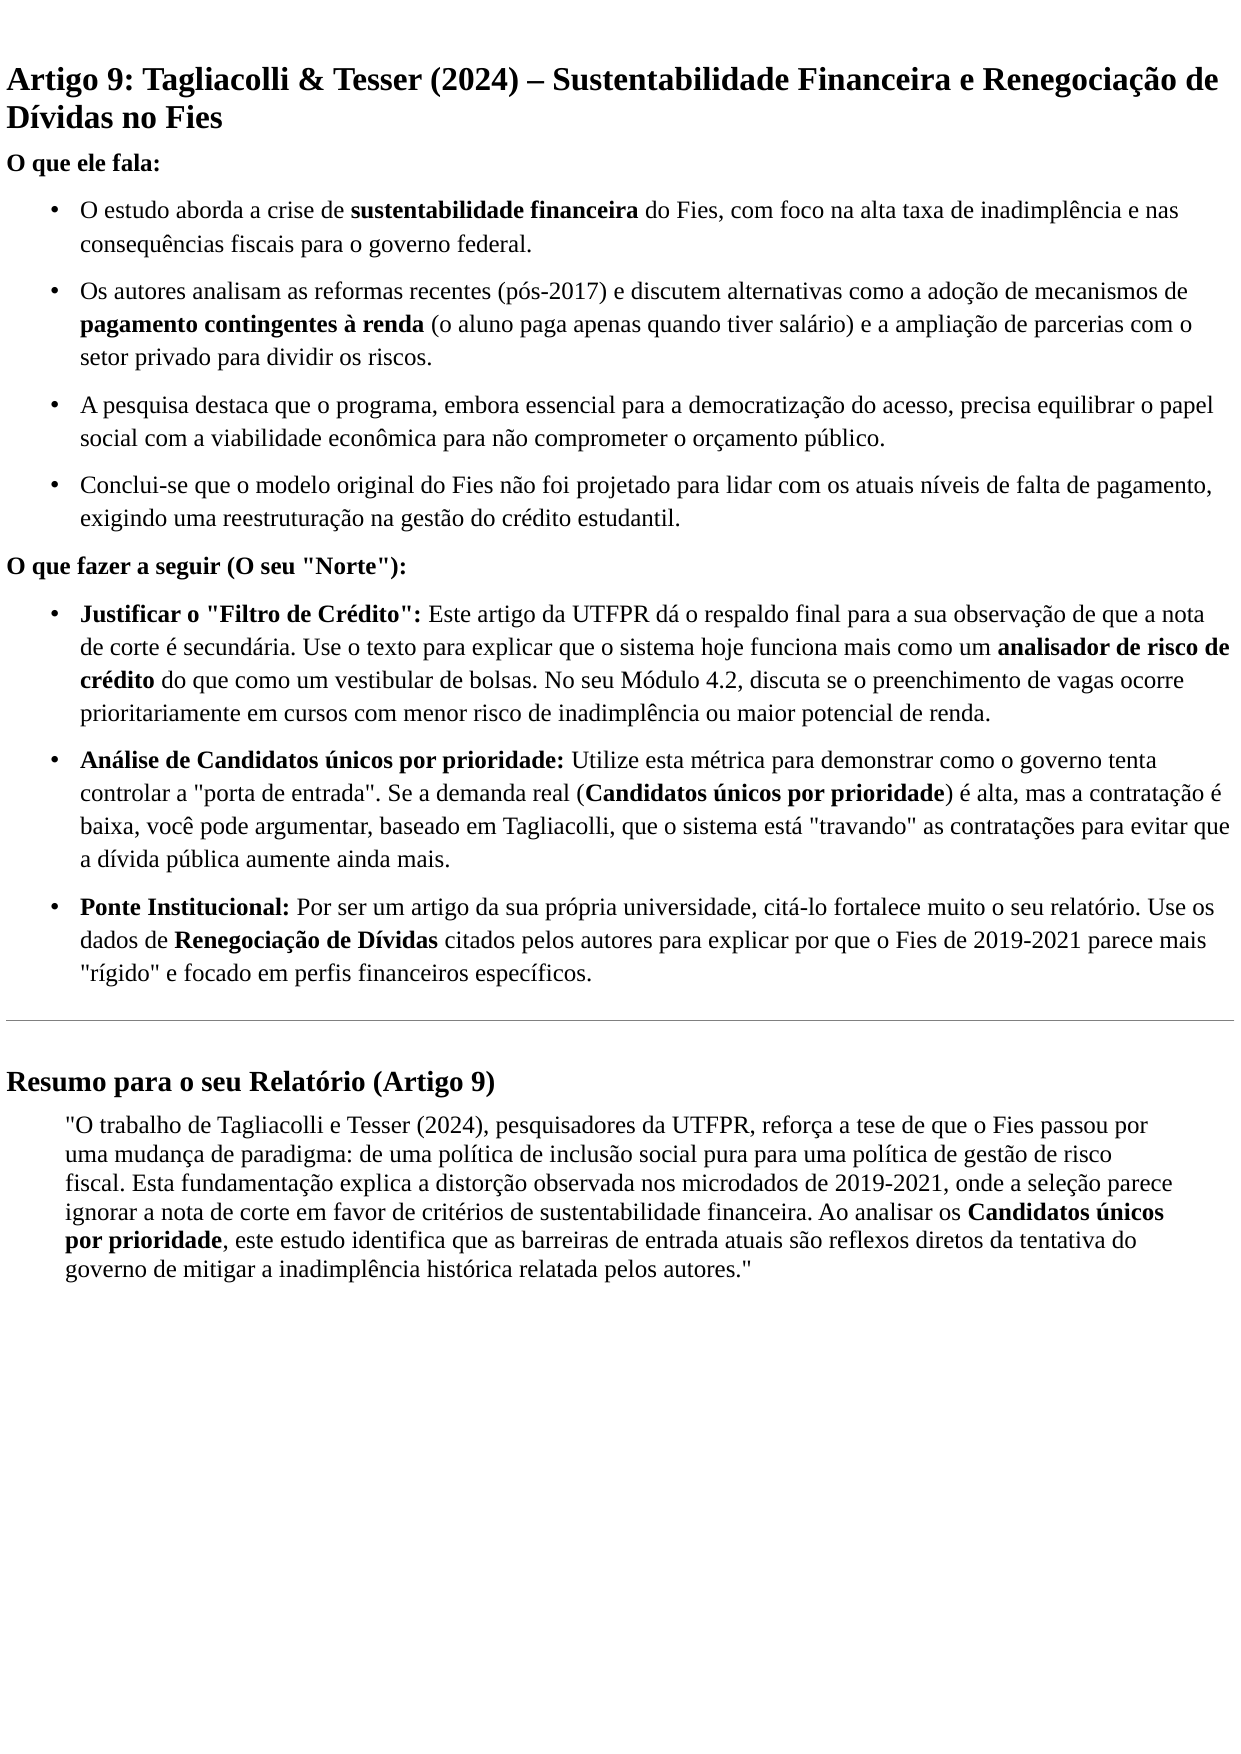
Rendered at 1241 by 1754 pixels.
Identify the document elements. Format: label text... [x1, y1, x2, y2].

list A pesquisa destaca que o programa, embora essencial para a democratização do acesso, precisa equilibrar o papel social com a viabilidade econômica para não comprometer o orçamento público. [50, 390, 1234, 452]
list Ponte Institucional: Por ser um artigo da sua própria universidade, citá-lo fortalece muito o seu relatório. Use os dados de Renegociação de Dívidas citados pelos autores para explicar por que o Fies de 2019-2021 parece mais "rígido" e focado em perfis financeiros específicos. [50, 892, 1234, 987]
list Conclui-se que o modelo original do Fies não foi projetado para lidar com os atuais níveis de falta de pagamento, exigindo uma reestruturação na gestão do crédito estudantil. [50, 471, 1234, 532]
subtitle Artigo 9: Tagliacolli & Tesser (2024) – Sustentabilidade Financeira e Renegociação de Dívidas no Fies [6, 59, 1234, 136]
text "O trabalho de Tagliacolli e Tesser (2024), pesquisadores da UTFPR, reforça a tese de que o Fies passou por uma mudança de paradigma: de uma política de inclusão social pura para uma política de gestão de risco fiscal. Esta fundamentação explica a distorção observada nos microdados de 2019-2021, onde a seleção parece ignorar a nota de corte em favor de critérios de sustentabilidade financeira. Ao analisar os Candidatos únicos por prioridade, este estudo identifica que as barreiras de entrada atuais são reflexos diretos da tentativa do governo de mitigar a inadimplência histórica relatada pelos autores." [65, 1111, 1175, 1283]
text O que fazer a seguir (O seu "Norte"): [6, 551, 1234, 580]
list O estudo aborda a crise de sustentabilidade financeira do Fies, com foco na alta taxa de inadimplência e nas consequências fiscais para o governo federal. [50, 196, 1234, 257]
list Justificar o "Filtro de Crédito": Este artigo da UTFPR dá o respaldo final para a sua observação de que a nota de corte é secundária. Use o texto para explicar que o sistema hoje funciona mais como um analisador de risco de crédito do que como um vestibular de bolsas. No seu Módulo 4.2, discuta se o preenchimento de vagas ocorre prioritariamente em cursos com menor risco de inadimplência ou maior potencial de renda. [50, 599, 1234, 727]
text O que ele fala: [6, 148, 1234, 177]
list Análise de Candidatos únicos por prioridade: Utilize esta métrica para demonstrar como o governo tenta controlar a "porta de entrada". Se a demanda real (Candidatos únicos por prioridade) é alta, mas a contratação é baixa, você pode argumentar, baseado em Tagliacolli, que o sistema está "travando" as contratações para evitar que a dívida pública aumente ainda mais. [50, 745, 1234, 873]
subtitle Resumo para o seu Relatório (Artigo 9) [6, 1064, 1234, 1098]
list Os autores analisam as reformas recentes (pós-2017) e discutem alternativas como a adoção de mecanismos de pagamento contingentes à renda (o aluno paga apenas quando tiver salário) e a ampliação de parcerias com o setor privado para dividir os riscos. [50, 276, 1234, 371]
